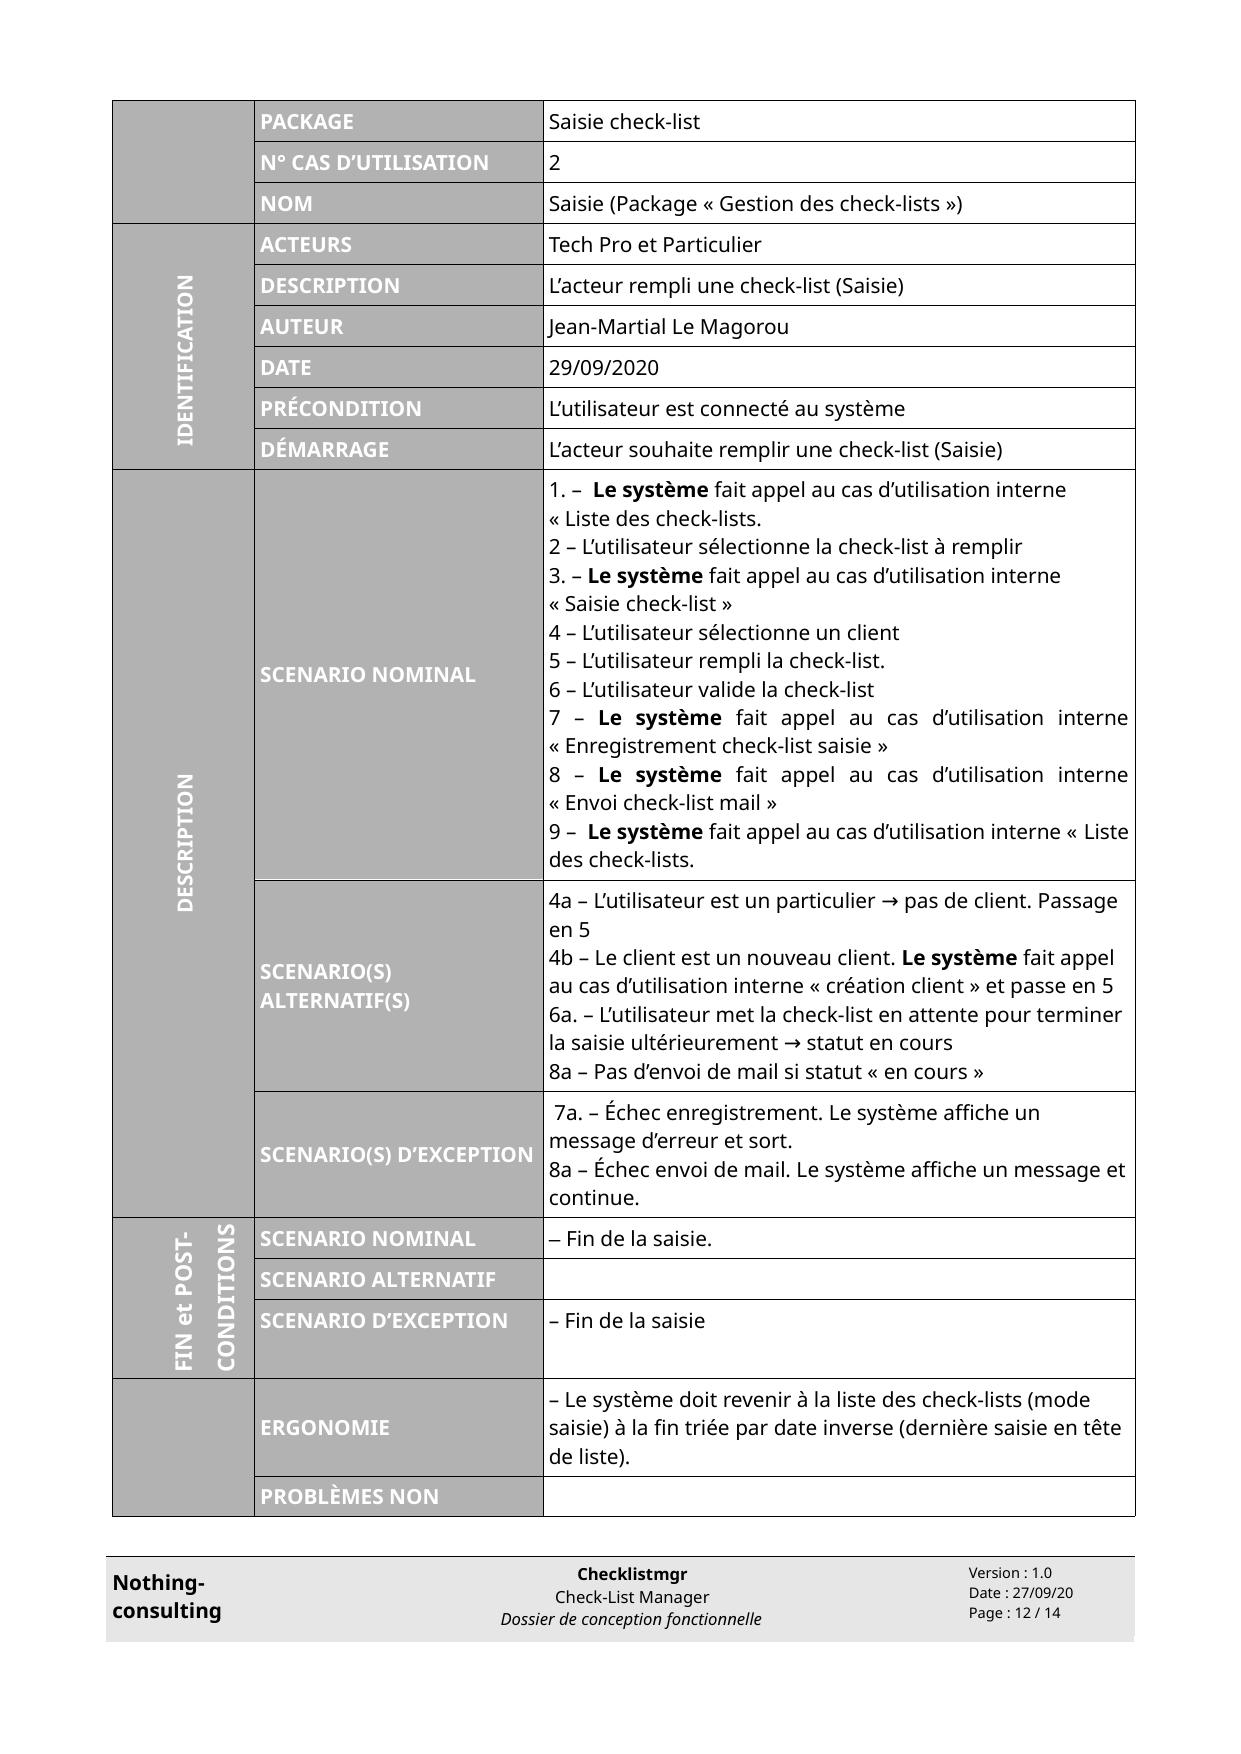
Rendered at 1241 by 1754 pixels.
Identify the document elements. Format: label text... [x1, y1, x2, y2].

table_cell – Le système doit revenir à la liste des check-lists (mode saisie) à la fin triée par date inverse (dernière saisie en tête de liste). [544, 1379, 1135, 1476]
table_cell ACTEURS [255, 224, 543, 264]
table_cell DÉMARRAGE [255, 429, 543, 469]
table_cell L’acteur souhaite remplir une check-list (Saisie) [544, 429, 1135, 469]
table_cell [544, 1259, 1135, 1299]
table_header [204, 101, 254, 223]
table_cell 29/09/2020 [544, 347, 1135, 387]
table_cell SCENARIO NOMINAL [255, 470, 543, 879]
table_header [113, 101, 204, 223]
table_cell 7a. – Échec enregistrement. Le système affiche un message d’erreur et sort. 8a – Échec envoi de mail. Le système affiche un message et continue. [544, 1092, 1135, 1217]
table_cell [204, 470, 254, 1217]
table_cell COMPLÉMENTS [113, 1379, 254, 1516]
table_cell FIN et POST- [113, 1218, 204, 1378]
table_cell DATE [255, 347, 543, 387]
table_cell N° CAS D’UTILISATION [255, 142, 543, 182]
table_cell 1. – Le système fait appel au cas d’utilisation interne « Liste des check-lists. 2 – L’utilisateur sélectionne la check-list à remplir 3. – Le système fait appel au cas d’utilisation interne « Saisie check-list » 4 – L’utilisateur sélectionne un client 5 – L’utilisateur rempli la check-list. 6 – L’utilisateur valide la check-list 7 – Le système fait appel au cas d’utilisation interne « Enregistrement check-list saisie » 8 – Le système fait appel au cas d’utilisation interne « Envoi check-list mail » 9 – Le système fait appel au cas d’utilisation interne « Liste des check-lists. [544, 470, 1135, 879]
table_cell [544, 1477, 1135, 1516]
table_cell AUTEUR [255, 306, 543, 346]
table_cell Tech Pro et Particulier [544, 224, 1135, 264]
table_cell NOM [255, 183, 543, 223]
table_cell CONDITIONS [204, 1218, 254, 1378]
table_cell SCENARIO NOMINAL [255, 1218, 543, 1258]
table_cell – Fin de la saisie. [544, 1218, 1135, 1258]
table_cell Saisie (Package « Gestion des check-lists ») [544, 183, 1135, 223]
table_cell SCENARIO ALTERNATIF [255, 1259, 543, 1299]
table_cell DESCRIPTION [255, 265, 543, 305]
table_cell SCENARIO D’EXCEPTION [255, 1300, 543, 1378]
table_cell DESCRIPTION [113, 470, 204, 1217]
table_cell SCENARIO(S) D’EXCEPTION [255, 1092, 543, 1217]
table_cell Jean-Martial Le Magorou [544, 306, 1135, 346]
table_cell 4a – L’utilisateur est un particulier → pas de client. Passage en 5 4b – Le client est un nouveau client. Le système fait appel au cas d’utilisation interne « création client » et passe en 5 6a. – L’utilisateur met la check-list en attente pour terminer la saisie ultérieurement → statut en cours 8a – Pas d’envoi de mail si statut « en cours » [544, 881, 1135, 1091]
table_header Saisie check-list [544, 101, 1135, 141]
table_cell ERGONOMIE [255, 1379, 543, 1476]
table_cell – Fin de la saisie [544, 1300, 1135, 1378]
table_cell PROBLÈMES NON [255, 1477, 543, 1516]
table_cell [204, 224, 254, 469]
table_cell IDENTIFICATION [113, 224, 204, 469]
table_cell L’acteur rempli une check-list (Saisie) [544, 265, 1135, 305]
table_header PACKAGE [255, 101, 543, 141]
table_cell PRÉCONDITION [255, 388, 543, 428]
table_cell 2 [544, 142, 1135, 182]
table_cell L’utilisateur est connecté au système [544, 388, 1135, 428]
table_cell SCENARIO(S) ALTERNATIF(S) [255, 881, 543, 1091]
